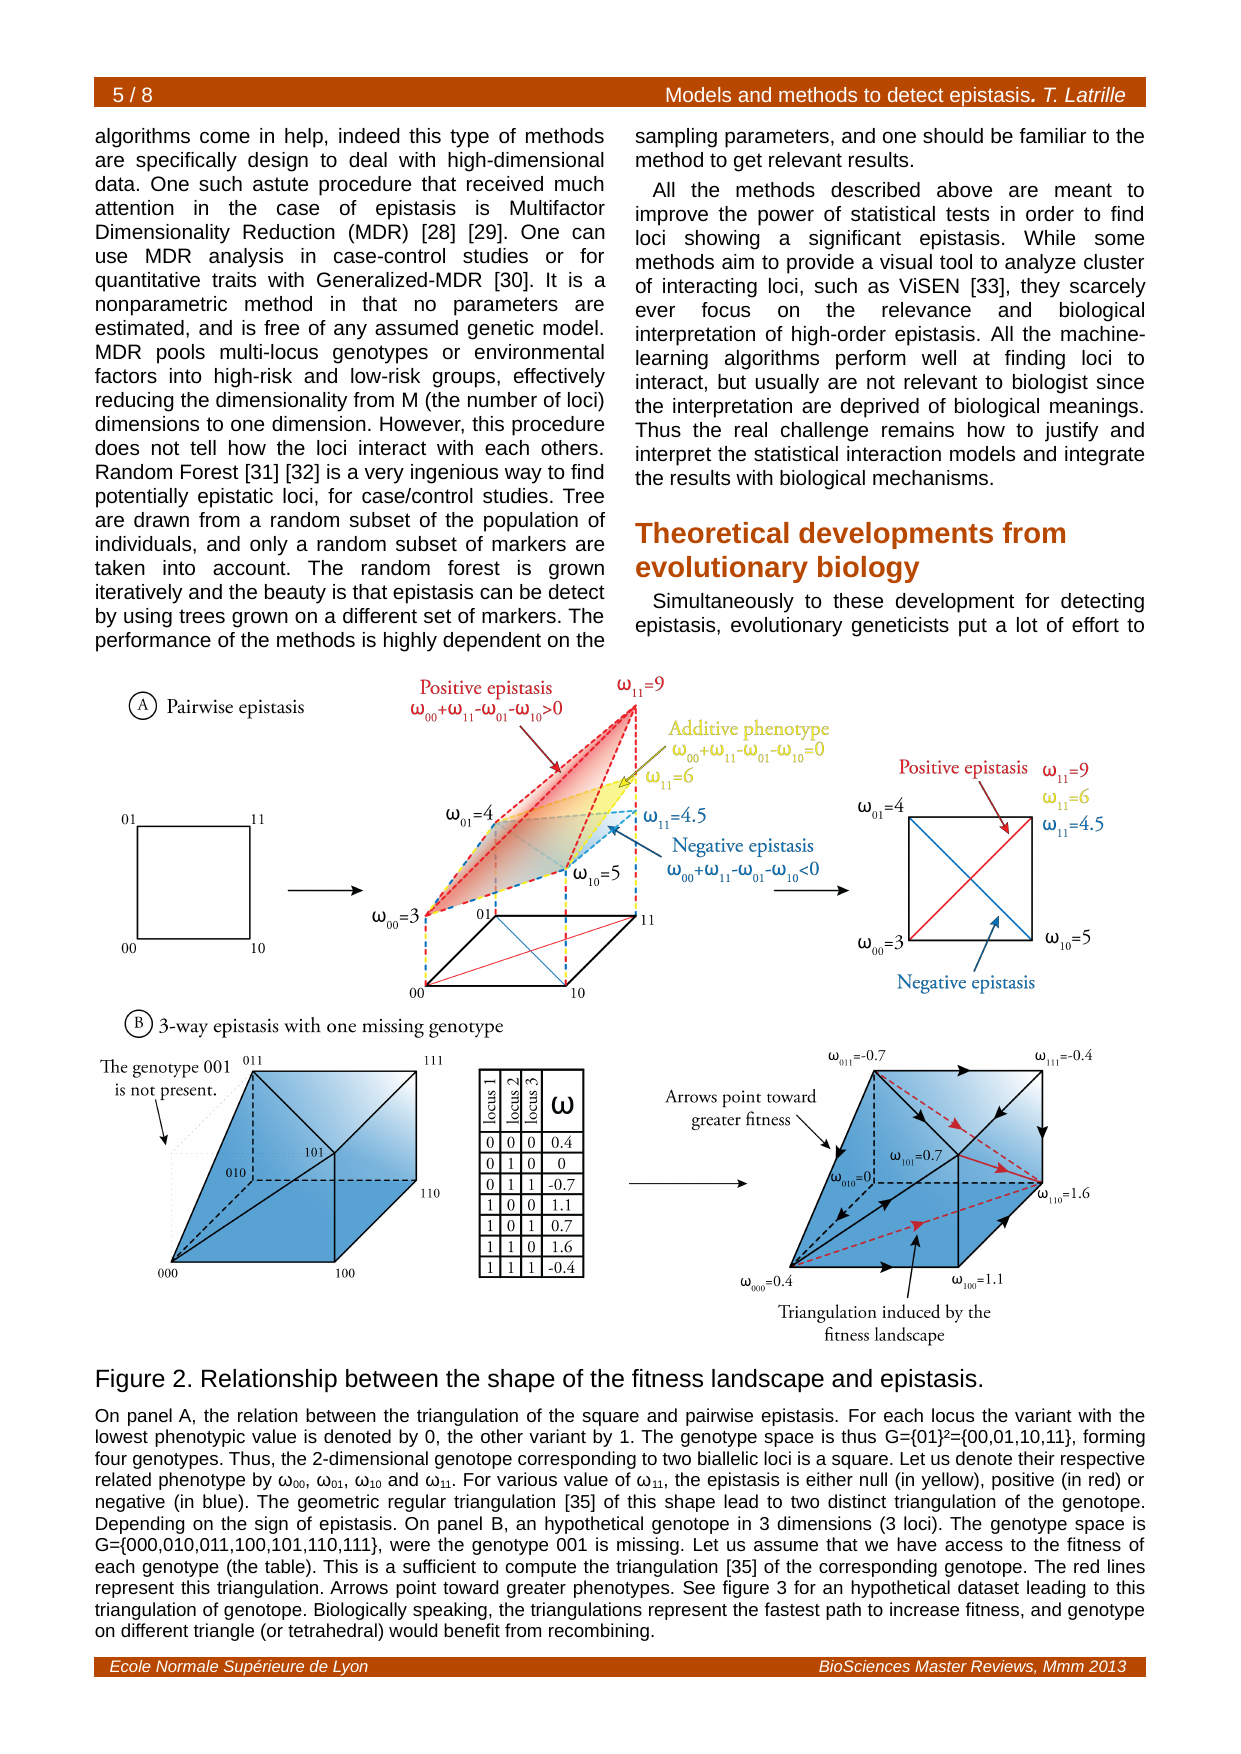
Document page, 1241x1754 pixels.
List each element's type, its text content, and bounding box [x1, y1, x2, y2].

text Simultaneously to these development for detecting epistasis, evolutionary geneticists put a lot of effort to [635, 589, 1146, 637]
text algorithms come in help, indeed this type of methods are specifically design to deal with high-dimensional data. One such astute procedure that received much attention in the case of epistasis is Multifactor Dimensionality Reduction (MDR) [28] [29]. One can use MDR analysis in case-control studies or for quantitative traits with Generalized-MDR [30]. It is a nonparametric method in that no parameters are estimated, and is free of any assumed genetic model. MDR pools multi-locus genotypes or environmental factors into high-risk and low-risk groups, effectively reducing the dimensionality from M (the number of loci) dimensions to one dimension. However, this procedure does not tell how the loci interact with each others. Random Forest [31] [32] is a very ingenious way to find potentially epistatic loci, for case/control studies. Tree are drawn from a random subset of the population of individuals, and only a random subset of markers are taken into account. The random forest is grown iteratively and the beauty is that epistasis can be detect by using trees grown on a different set of markers. The performance of the methods is highly dependent on the [94, 124, 605, 651]
text Figure 2. Relationship between the shape of the fitness landscape and epistasis. [94, 1364, 1146, 1393]
text On panel A, the relation between the triangulation of the square and pairwise epistasis. For each locus the variant with the lowest phenotypic value is denoted by 0, the other variant by 1. The genotype space is thus G={01}²={00,01,10,11}, forming four genotypes. Thus, the 2-dimensional genotope corresponding to two biallelic loci is a square. Let us denote their respective related phenotype by ω00, ω01, ω10 and ω11. For various value of ω11, the epistasis is either null (in yellow), positive (in red) or negative (in blue). The geometric regular triangulation [35] of this shape lead to two distinct triangulation of the genotope. Depending on the sign of epistasis. On panel B, an hypothetical genotope in 3 dimensions (3 loci). The genotype space is G={000,010,011,100,101,110,111}, were the genotype 001 is missing. Let us assume that we have access to the fitness of each genotype (the table). This is a sufficient to compute the triangulation [35] of the corresponding genotope. The red lines represent this triangulation. Arrows point toward greater phenotypes. See figure 3 for an hypothetical dataset leading to this triangulation of genotope. Biologically speaking, the triangulations represent the fastest path to increase fitness, and genotype on different triangle (or tetrahedral) would benefit from recombining. [94, 1404, 1146, 1642]
text All the methods described above are meant to improve the power of statistical tests in order to find loci showing a significant epistasis. While some methods aim to provide a visual tool to analyze cluster of interacting loci, such as ViSEN [33], they scarcely ever focus on the relevance and biological interpretation of high-order epistasis. All the machine-learning algorithms perform well at finding loci to interact, but usually are not relevant to biologist since the interpretation are deprived of biological meanings. Thus the real challenge remains how to justify and interpret the statistical interaction models and integrate the results with biological mechanisms. [635, 178, 1146, 490]
picture [94, 663, 1146, 1353]
text sampling parameters, and one should be familiar to the method to get relevant results. [635, 124, 1146, 172]
subtitle Theoretical developments from evolutionary biology [635, 516, 1146, 583]
